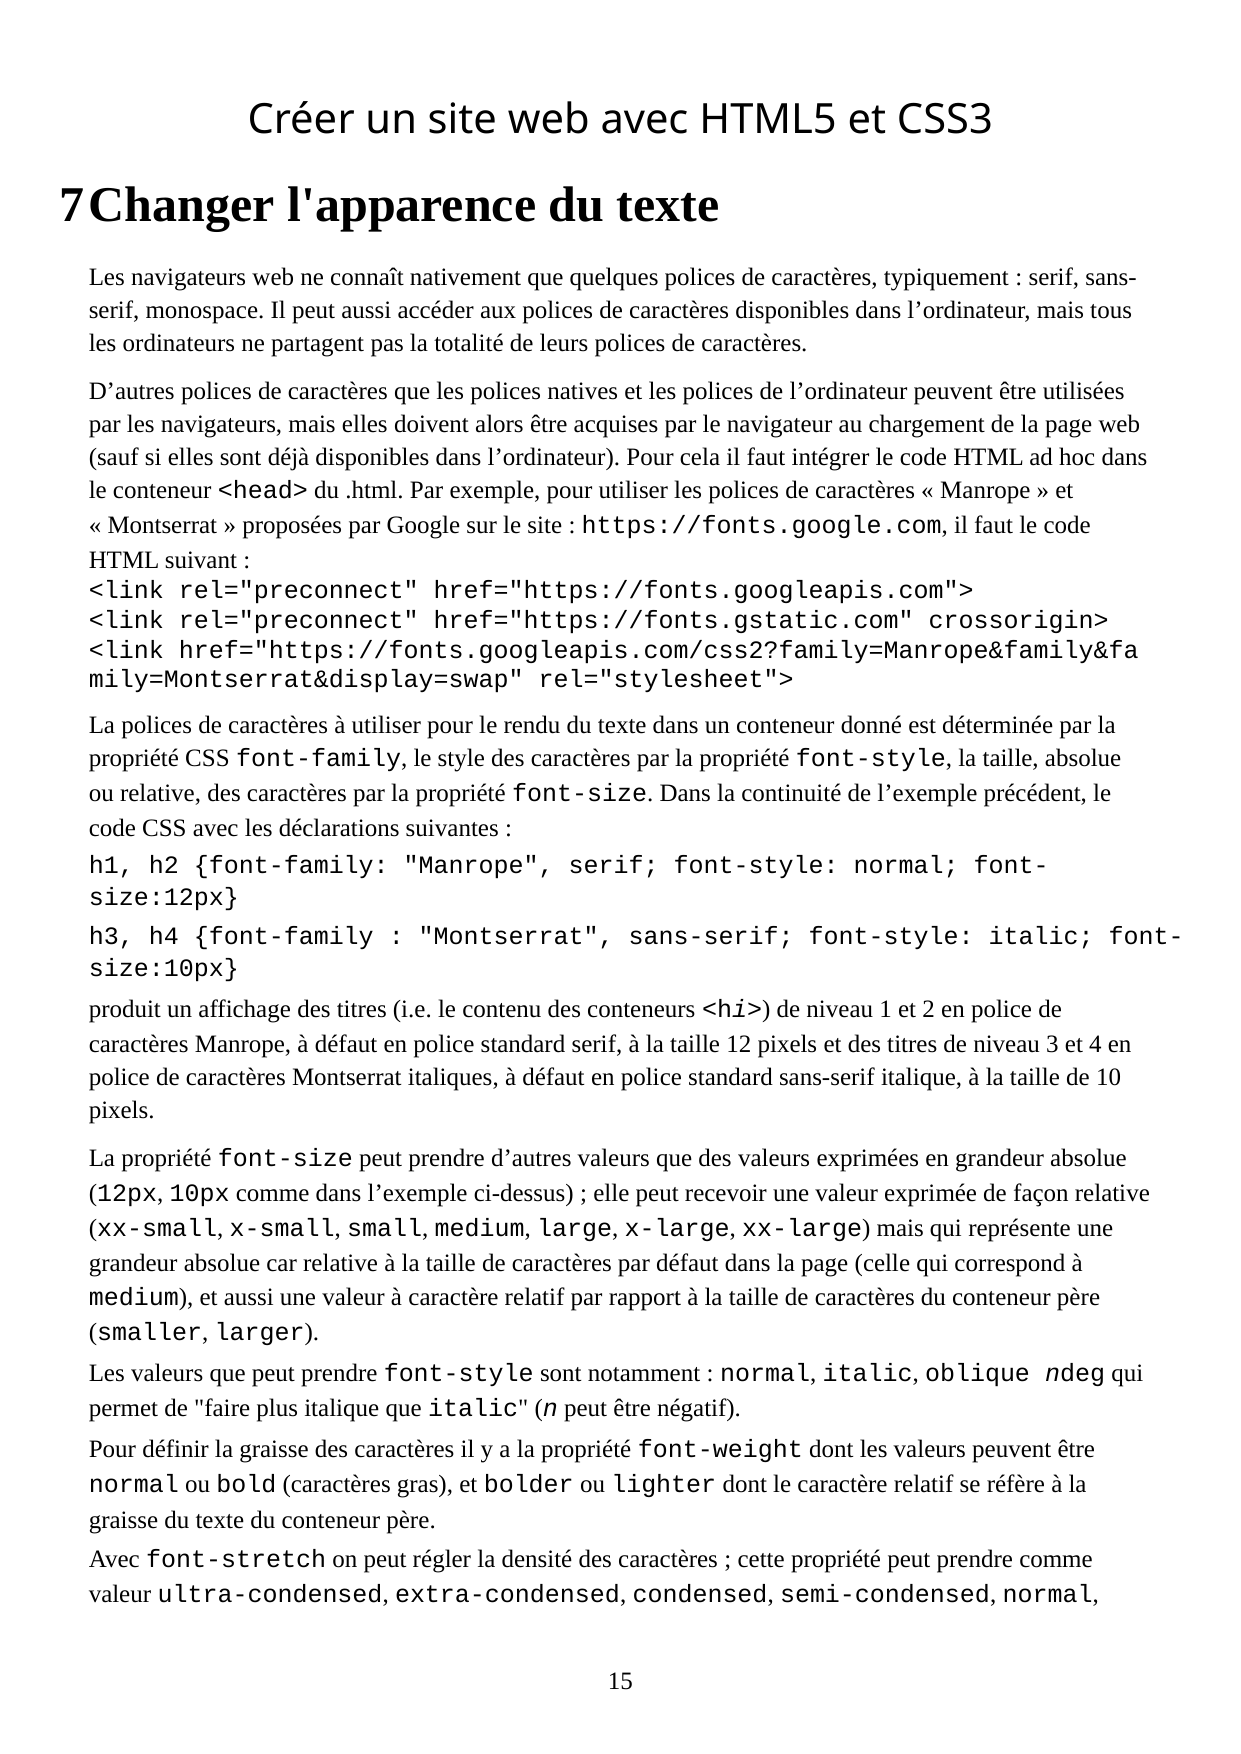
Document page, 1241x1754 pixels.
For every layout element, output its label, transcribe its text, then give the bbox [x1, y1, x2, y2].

text Avec font-stretch on peut régler la densité des caractères ; cette propriété peut prendre comme valeur ultra-condensed, extra-condensed, condensed, semi-condensed, normal, [88, 1544, 1152, 1609]
subtitle Changer l'apparence du texte [59, 175, 1152, 232]
text Pour définir la graisse des caractères il y a la propriété font-weight dont les valeurs peuvent être normal ou bold (caractères gras), et bolder ou lighter dont le caractère relatif se réfère à la graisse du texte du conteneur père. [88, 1434, 1152, 1533]
text <link rel="preconnect" href="https://fonts.googleapis.com"> [88, 578, 1152, 606]
text produit un affichage des titres (i.e. le contenu des conteneurs <hi>) de niveau 1 et 2 en police de caractères Manrope, à défaut en police standard serif, à la taille 12 pixels et des titres de niveau 3 et 4 en police de caractères Montserrat italiques, à défaut en police standard sans-serif italique, à la taille de 10 pixels. [88, 994, 1152, 1124]
text La propriété font-size peut prendre d’autres valeurs que des valeurs exprimées en grandeur absolue (12px, 10px comme dans l’exemple ci-dessus) ; elle peut recevoir une valeur exprimée de façon relative (xx-small, x-small, small, medium, large, x-large, xx-large) mais qui représente une grandeur absolue car relative à la taille de caractères par défaut dans la page (celle qui correspond à medium), et aussi une valeur à caractère relatif par rapport à la taille de caractères du conteneur père (smaller, larger). [88, 1143, 1152, 1347]
text D’autres polices de caractères que les polices natives et les polices de l’ordinateur peuvent être utilisées par les navigateurs, mais elles doivent alors être acquises par le navigateur au chargement de la page web (sauf si elles sont déjà disponibles dans l’ordinateur). Pour cela il faut intégrer le code HTML ad hoc dans le conteneur <head> du .html. Par exemple, pour utiliser les polices de caractères « Manrope » et « Montserrat » proposées par Google sur le site : https://fonts.google.com, il faut le code HTML suivant : [88, 376, 1152, 574]
text <link rel="preconnect" href="https://fonts.gstatic.com" crossorigin> [88, 606, 1152, 636]
text <link href="https://fonts.googleapis.com/css2?family=Manrope&family&fa mily=Montserrat&display=swap" rel="stylesheet"> [88, 636, 1152, 695]
text La polices de caractères à utiliser pour le rendu du texte dans un conteneur donné est déterminée par la propriété CSS font-family, le style des caractères par la propriété font-style, la taille, absolue ou relative, des caractères par la propriété font-size. Dans la continuité de l’exemple précédent, le code CSS avec les déclarations suivantes : [88, 710, 1152, 842]
text h3, h4 {font-family : "Montserrat", sans-serif; font-style: italic; font-size:10px} [88, 923, 1193, 984]
text h1, h2 {font-family: "Manrope", serif; font-style: normal; font-size:12px} [88, 852, 1152, 913]
text Les valeurs que peut prendre font-style sont notamment : normal, italic, oblique ndeg qui permet de "faire plus italique que italic" (n peut être négatif). [88, 1358, 1152, 1424]
text Les navigateurs web ne connaît nativement que quelques polices de caractères, typiquement : serif, sans-serif, monospace. Il peut aussi accéder aux polices de caractères disponibles dans l’ordinateur, mais tous les ordinateurs ne partagent pas la totalité de leurs polices de caractères. [88, 262, 1152, 357]
